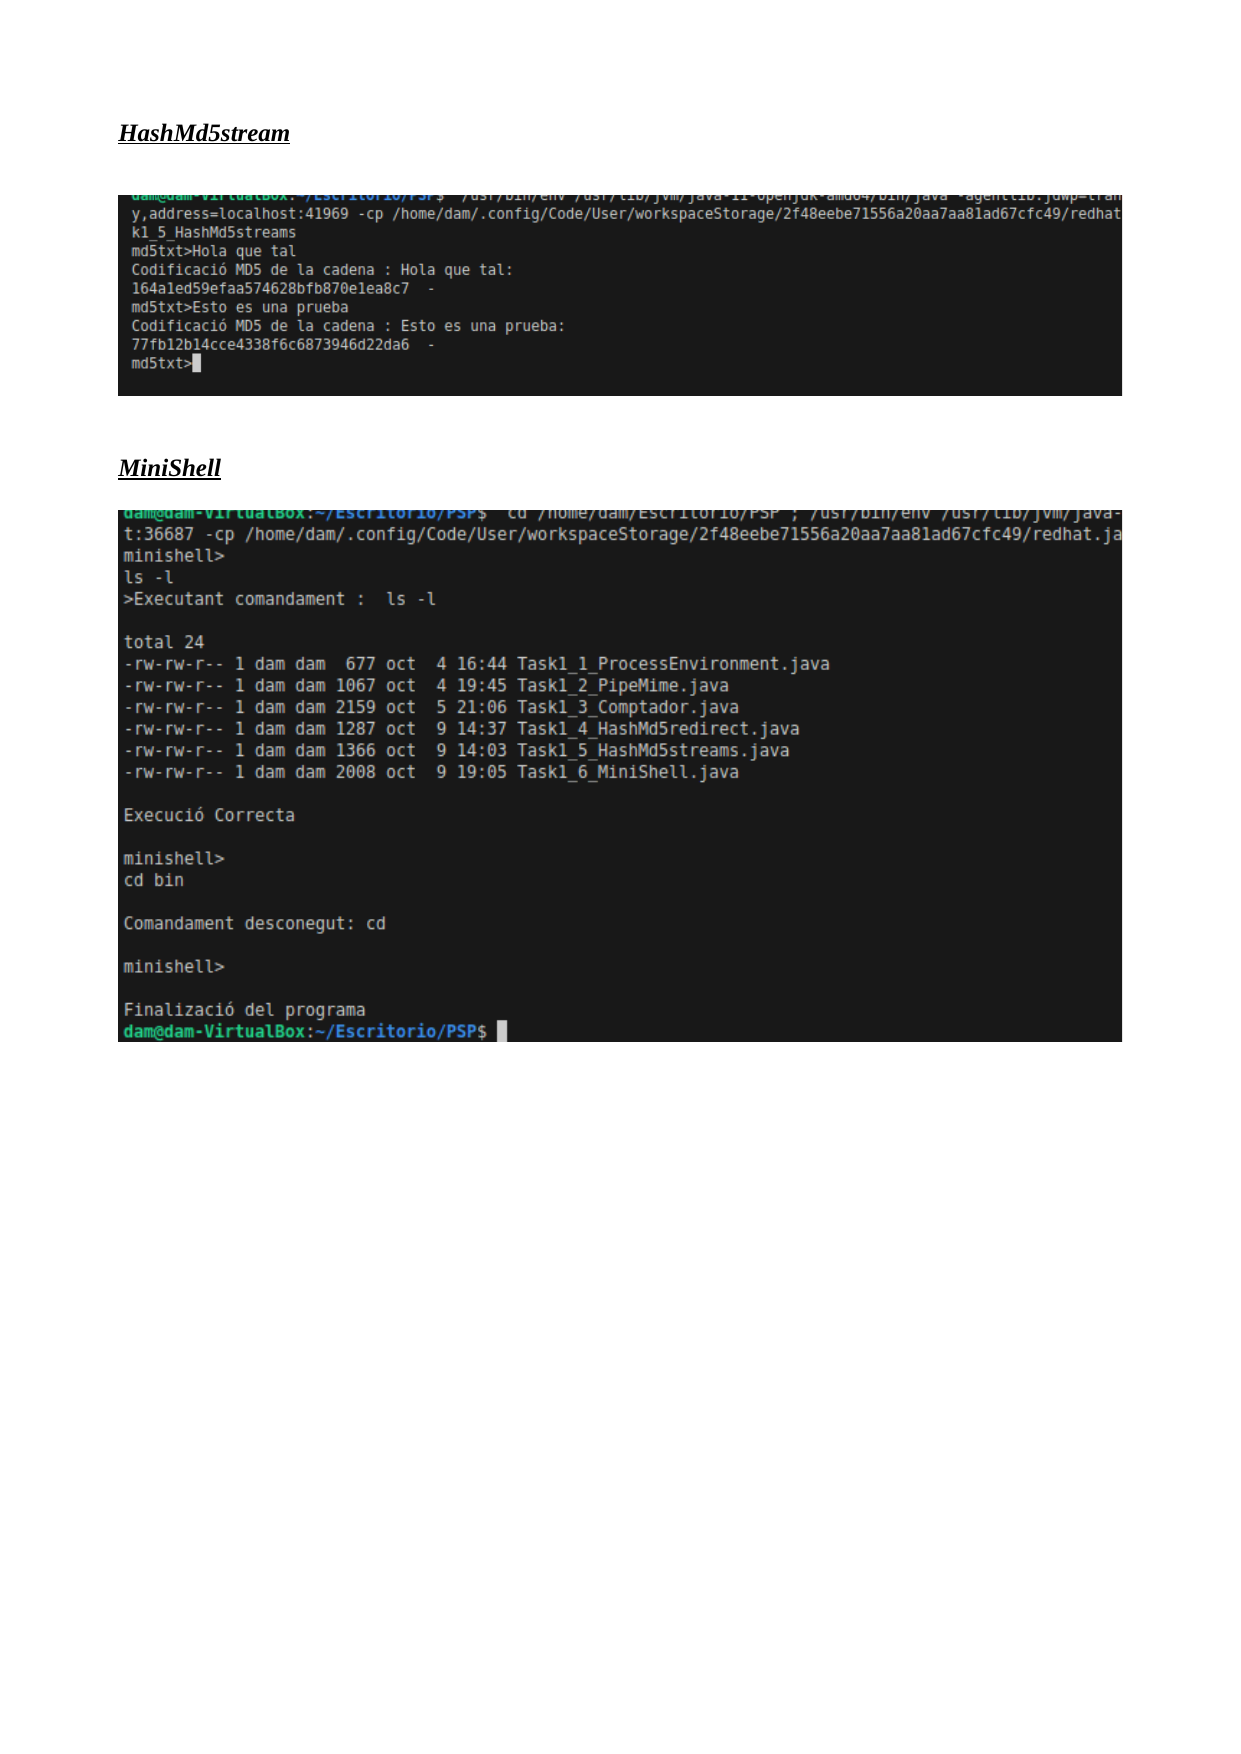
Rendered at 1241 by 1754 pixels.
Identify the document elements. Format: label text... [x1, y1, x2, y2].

text MiniShell [118, 453, 1122, 482]
picture [118, 510, 1123, 1042]
text HashMd5stream [118, 118, 1122, 147]
picture [118, 195, 1123, 396]
